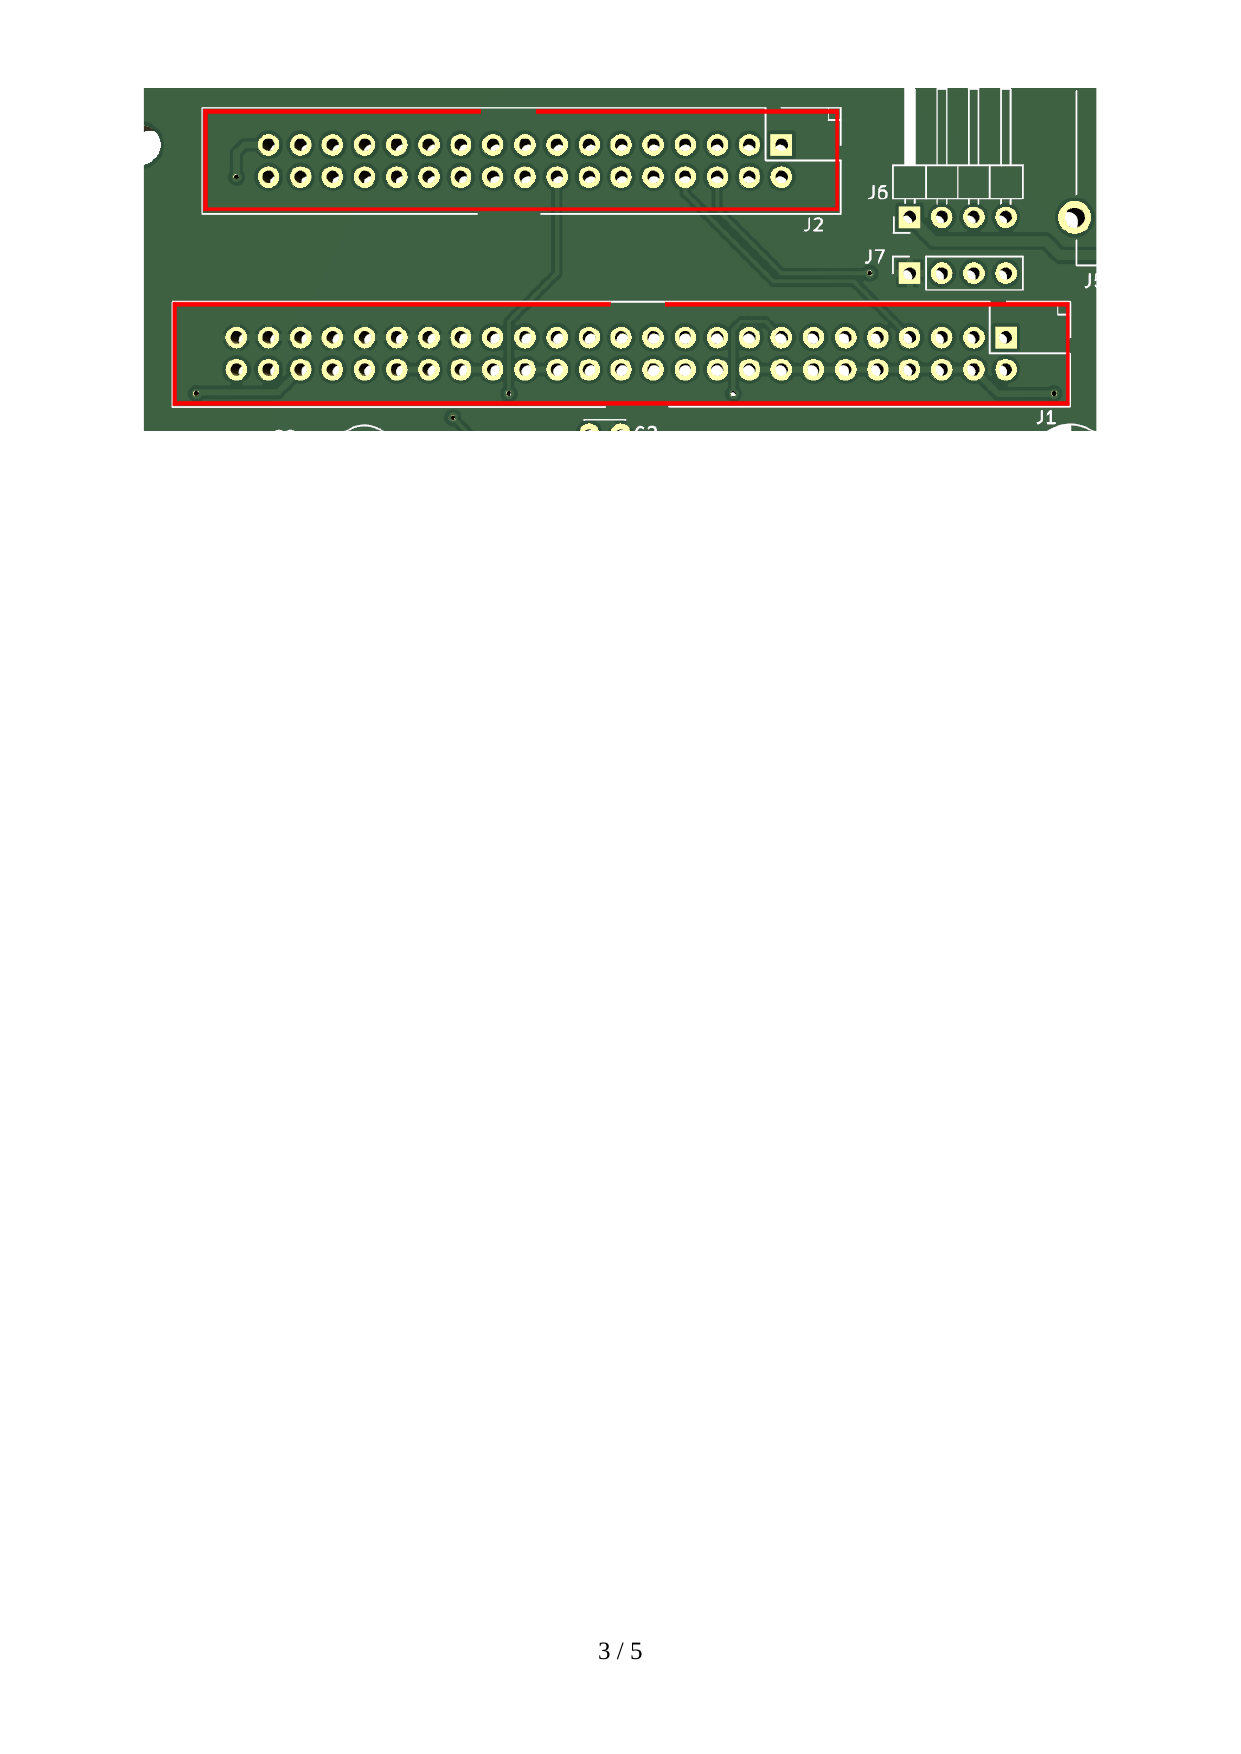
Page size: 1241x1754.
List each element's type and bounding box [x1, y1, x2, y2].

picture [143, 88, 1097, 431]
